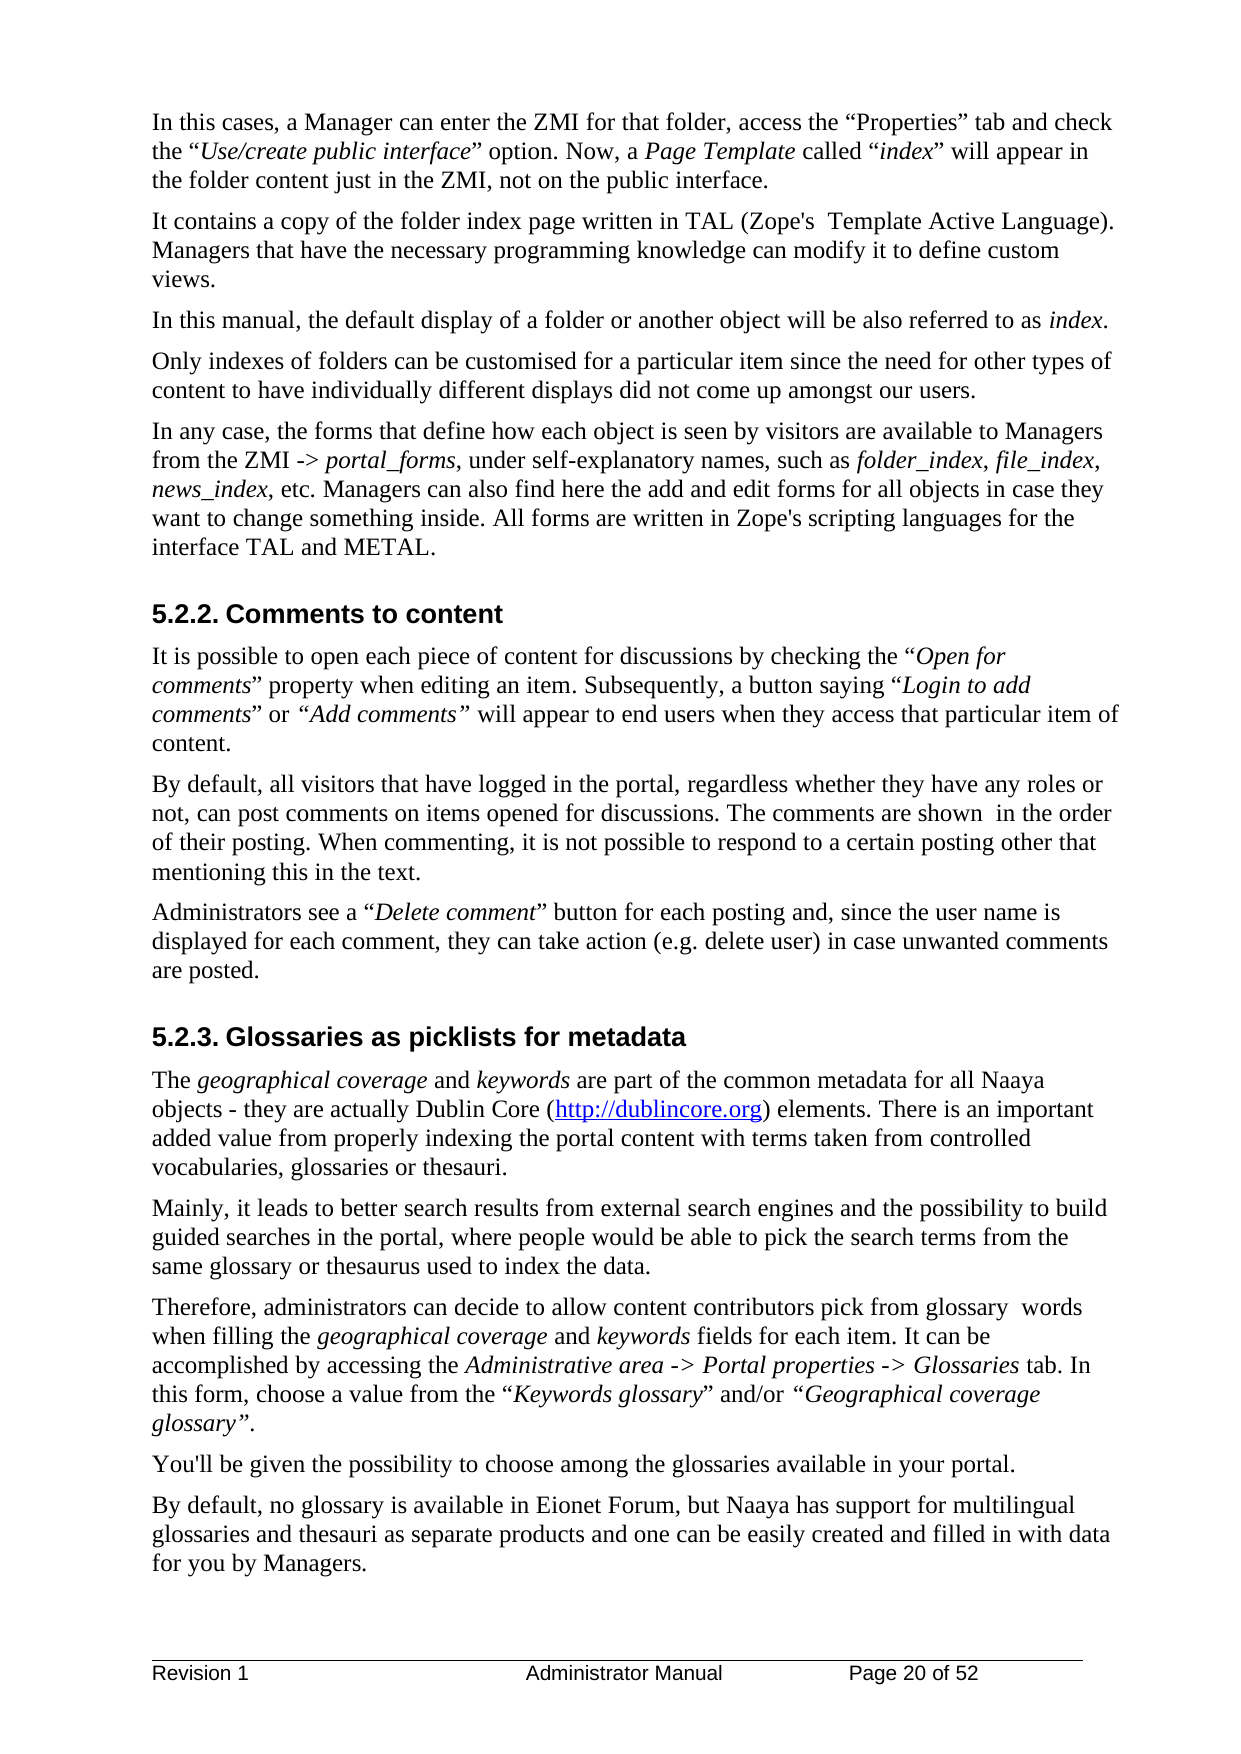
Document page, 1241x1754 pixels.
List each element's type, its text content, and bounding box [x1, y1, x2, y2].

text Only indexes of folders can be customised for a particular item since the need for other types of content to have individually different displays did not come up amongst our users. [152, 346, 1120, 404]
text It contains a copy of the folder index page written in TAL (Zope's Template Active Language). Managers that have the necessary programming knowledge can modify it to define custom views. [152, 206, 1120, 293]
subtitle Comments to content [152, 598, 1120, 629]
subtitle Glossaries as picklists for metadata [152, 1021, 1120, 1052]
text By default, no glossary is available in Eionet Forum, but Naaya has support for multilingual glossaries and thesauri as separate products and one can be easily created and filled in with data for you by Managers. [152, 1489, 1120, 1577]
text In any case, the forms that define how each object is seen by visitors are available to Managers from the ZMI -> portal_forms, under self-explanatory names, such as folder_index, file_index, news_index, etc. Managers can also find here the add and edit forms for all objects in case they want to change something inside. All forms are written in Zope's scripting languages for the interface TAL and METAL. [152, 416, 1120, 561]
text By default, all visitors that have logged in the portal, regardless whether they have any roles or not, can post comments on items opened for discussions. The comments are shown in the order of their posting. When commenting, it is not possible to respond to a certain posting other that mentioning this in the text. [152, 769, 1120, 885]
text In this cases, a Manager can enter the ZMI for that folder, access the “Properties” tab and check the “Use/create public interface” option. Now, a Page Template called “index” will appear in the folder content just in the ZMI, not on the public interface. [152, 107, 1120, 194]
text It is possible to open each piece of content for discussions by checking the “Open for comments” property when editing an item. Subsequently, a button saying “Login to add comments” or “Add comments” will appear to end users when they access that particular item of content. [152, 641, 1120, 757]
text The geographical coverage and keywords are part of the common metadata for all Naaya objects - they are actually Dublin Core (http://dublincore.org) elements. There is an important added value from properly indexing the portal content with terms taken from controlled vocabularies, glossaries or thesauri. [152, 1065, 1120, 1181]
text Administrators see a “Delete comment” button for each posting and, since the user name is displayed for each comment, they can take action (e.g. delete user) in case unwanted comments are posted. [152, 897, 1120, 984]
text Mainly, it leads to better search results from external search engines and the possibility to build guided searches in the portal, where people would be able to pick the search terms from the same glossary or thesaurus used to index the data. [152, 1193, 1120, 1280]
text Therefore, administrators can decide to allow content contributors pick from glossary words when filling the geographical coverage and keywords fields for each item. It can be accomplished by accessing the Administrative area -> Portal properties -> Glossaries tab. In this form, choose a value from the “Keywords glossary” and/or “Geographical coverage glossary”. [152, 1292, 1120, 1437]
text You'll be given the possibility to choose among the glossaries available in your portal. [152, 1449, 1120, 1478]
text In this manual, the default display of a folder or another object will be also referred to as index. [152, 305, 1120, 334]
